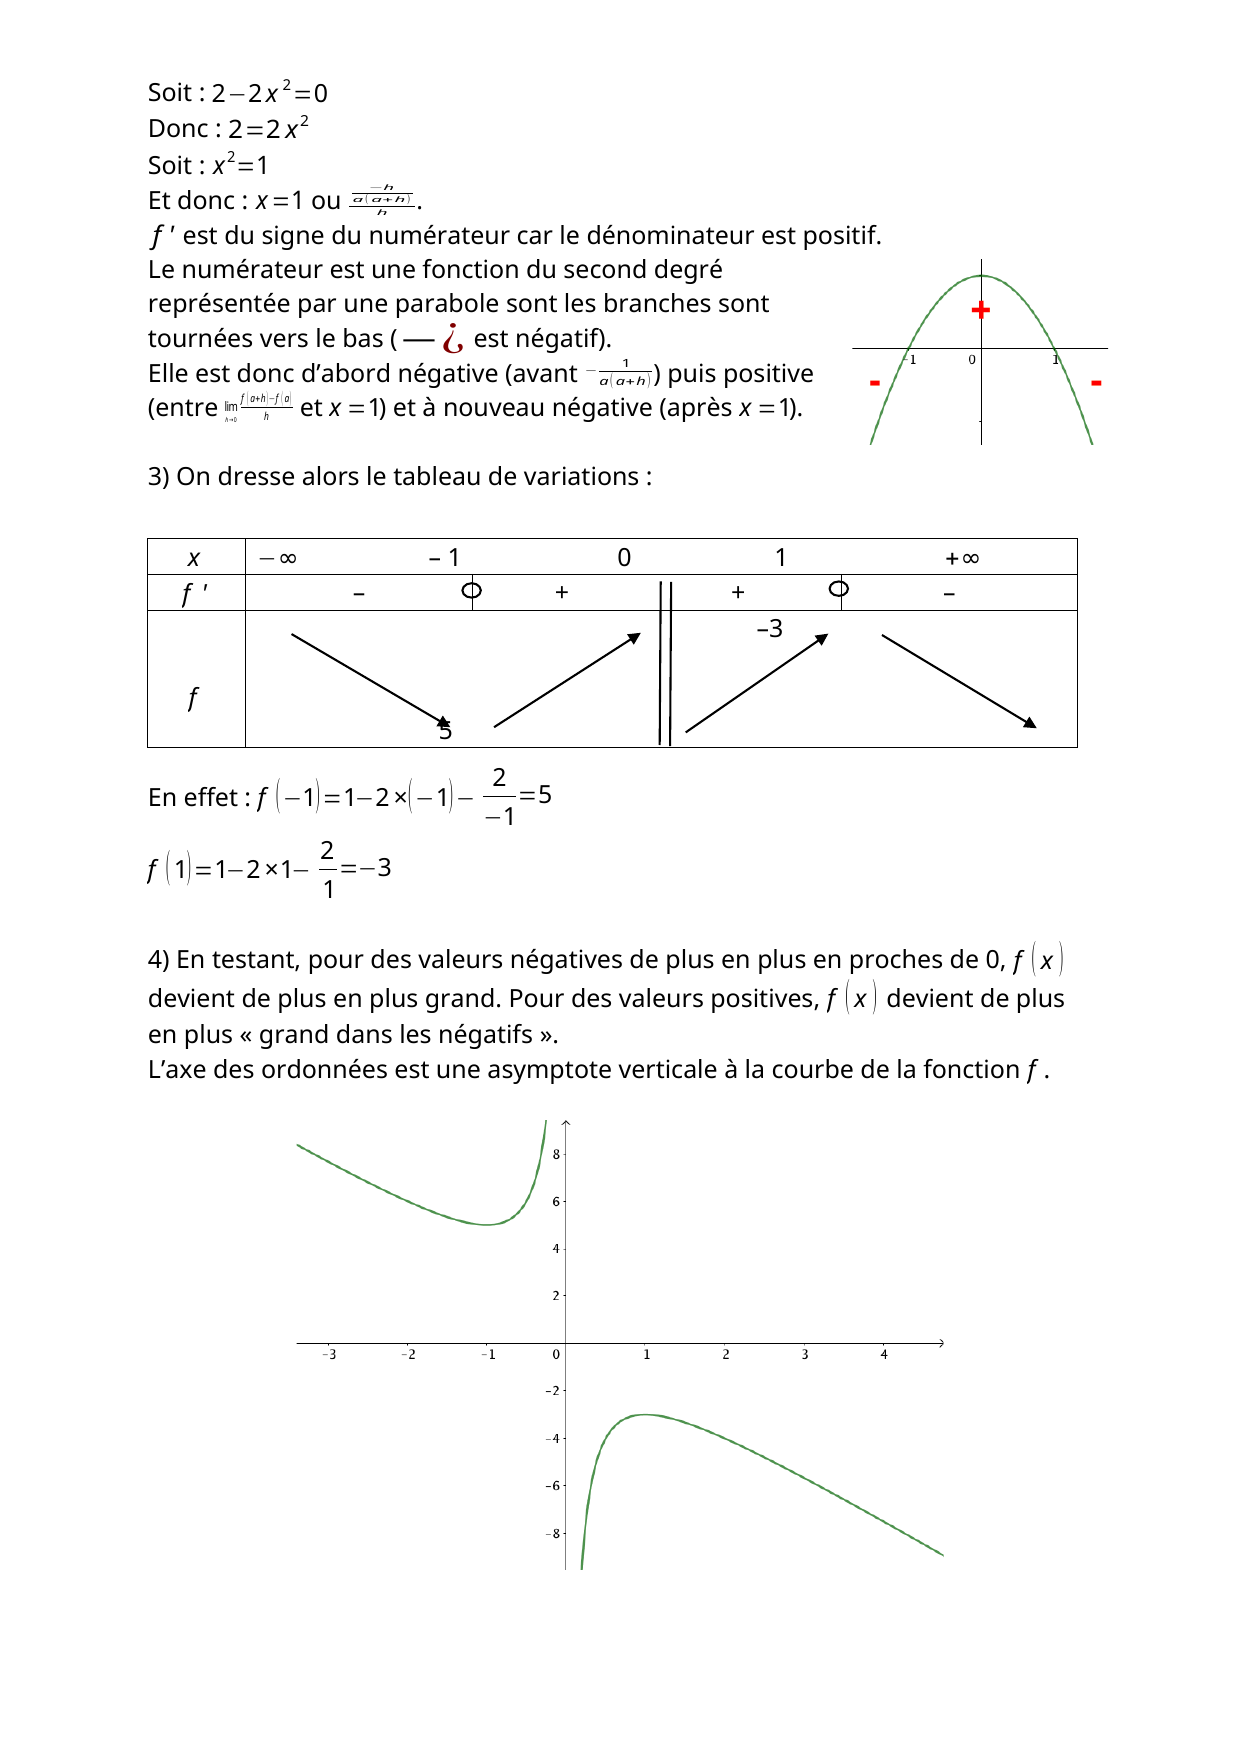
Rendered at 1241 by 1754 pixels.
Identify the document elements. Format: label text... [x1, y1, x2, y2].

table_cell –3 5 [672, 611, 1077, 747]
table_header – 1 0 1 [246, 539, 1077, 574]
text Soit : [148, 146, 1093, 182]
table_header [148, 539, 245, 574]
table_cell [148, 575, 245, 610]
text Soit : [148, 74, 1093, 110]
table_cell + + [473, 575, 841, 610]
table_cell – [842, 575, 1077, 610]
text Le numérateur est une fonction du second degré représentée par une parabole sont les branches sont tournées vers le bas ( est négatif). [148, 252, 1093, 355]
picture [852, 259, 1109, 445]
table_cell [148, 611, 245, 747]
text Et donc : ou . [148, 182, 1093, 217]
table_cell –3 5 [246, 611, 669, 747]
text 4) En testant, pour des valeurs négatives de plus en plus en proches de 0, devient de plus en plus grand. Pour des valeurs positives, devient de plus en plus « grand dans les négatifs ». [148, 940, 1093, 1051]
picture [296, 1120, 944, 1570]
text Donc : [148, 110, 1093, 146]
text L’axe des ordonnées est une asymptote verticale à la courbe de la fonction . [148, 1051, 1093, 1086]
text En effet : [148, 759, 1093, 833]
text Elle est donc d’abord négative (avant ) puis positive (entre et ) et à nouveau négative (après ). [148, 355, 852, 424]
text 3) On dresse alors le tableau de variations : [148, 459, 1093, 493]
text est du signe du numérateur car le dénominateur est positif. [148, 217, 1093, 252]
table_cell – [246, 575, 472, 610]
